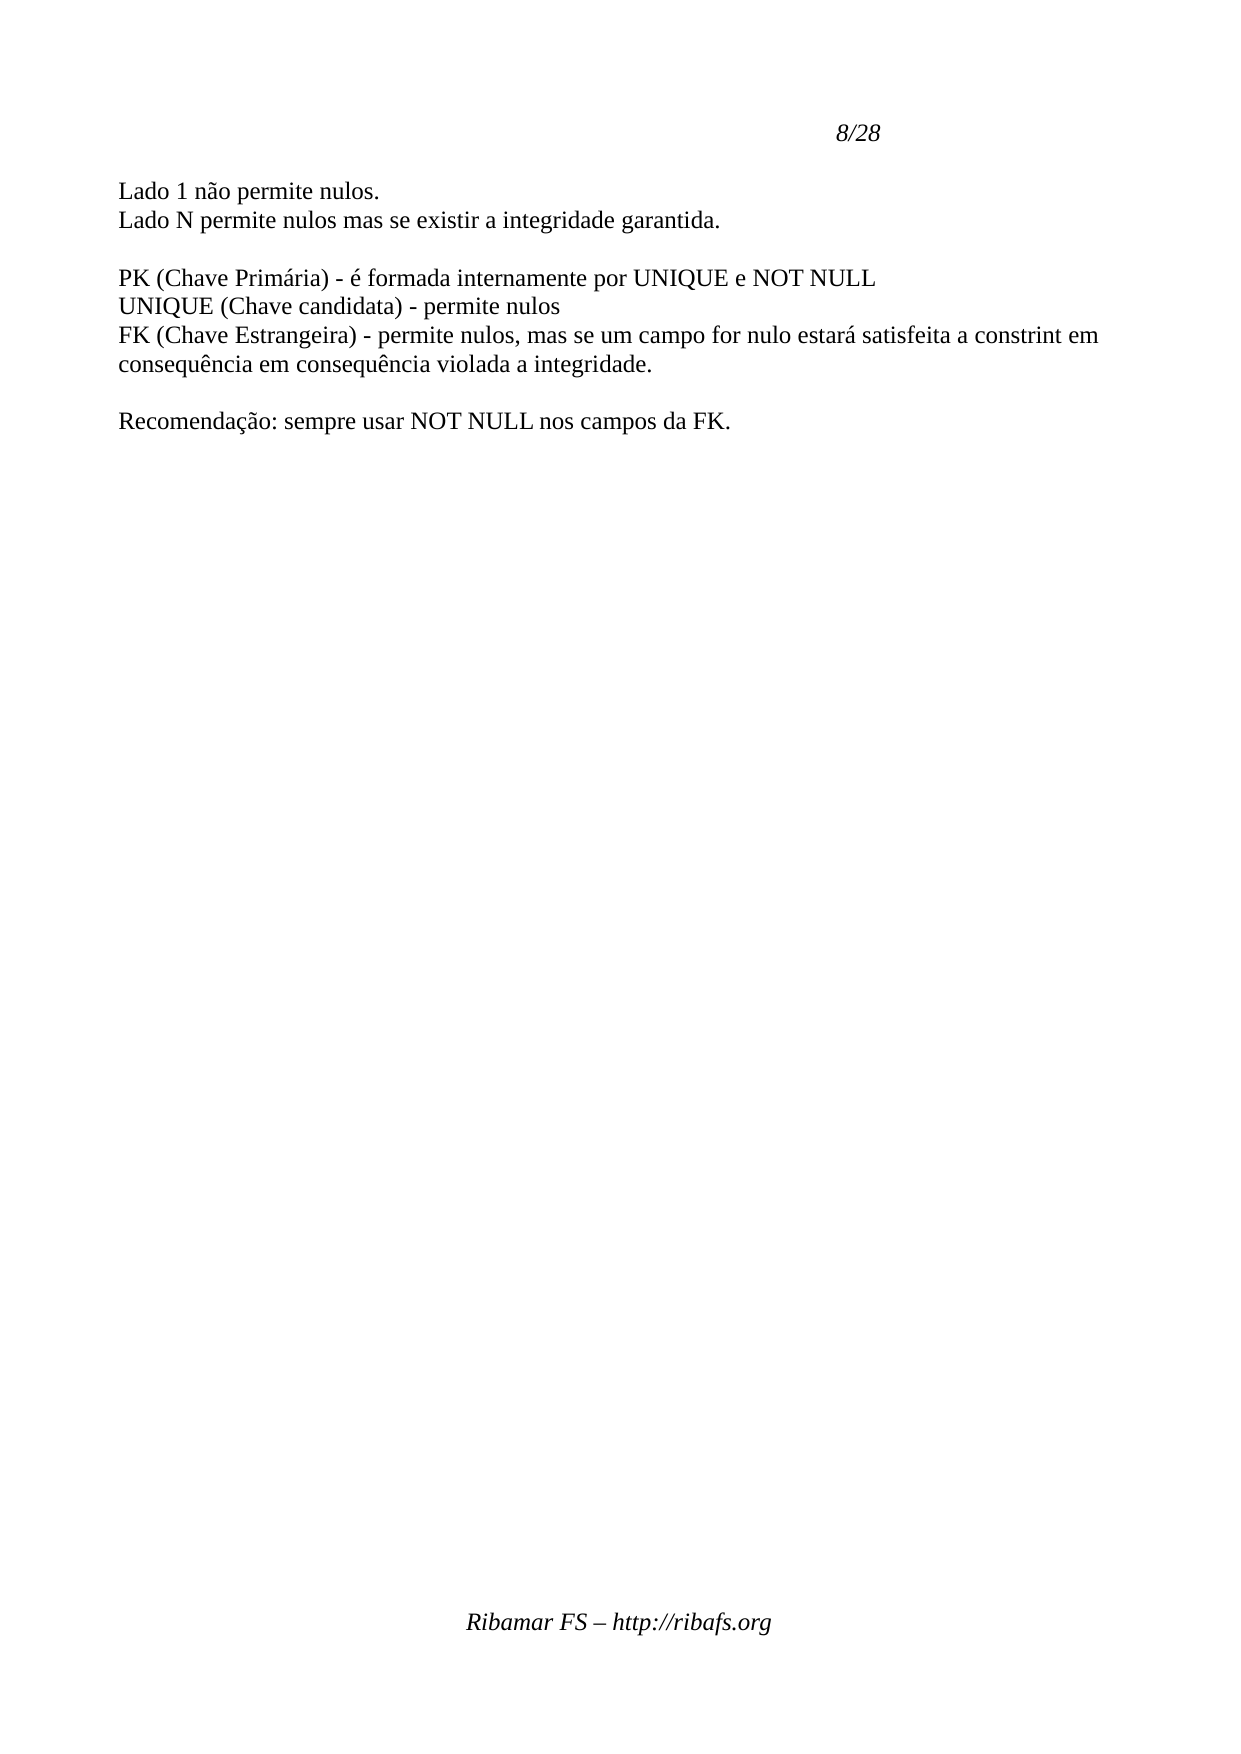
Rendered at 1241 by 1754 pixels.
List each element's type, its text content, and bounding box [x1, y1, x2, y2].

text Lado 1 não permite nulos. [118, 176, 1122, 205]
text Lado N permite nulos mas se existir a integridade garantida. [118, 205, 1122, 234]
text PK (Chave Primária) - é formada internamente por UNIQUE e NOT NULL [118, 263, 1122, 291]
text UNIQUE (Chave candidata) - permite nulos [118, 291, 1122, 320]
text FK (Chave Estrangeira) - permite nulos, mas se um campo for nulo estará satisfeita a constrint em consequência em consequência violada a integridade. [118, 320, 1122, 378]
text Recomendação: sempre usar NOT NULL nos campos da FK. [118, 406, 1122, 435]
